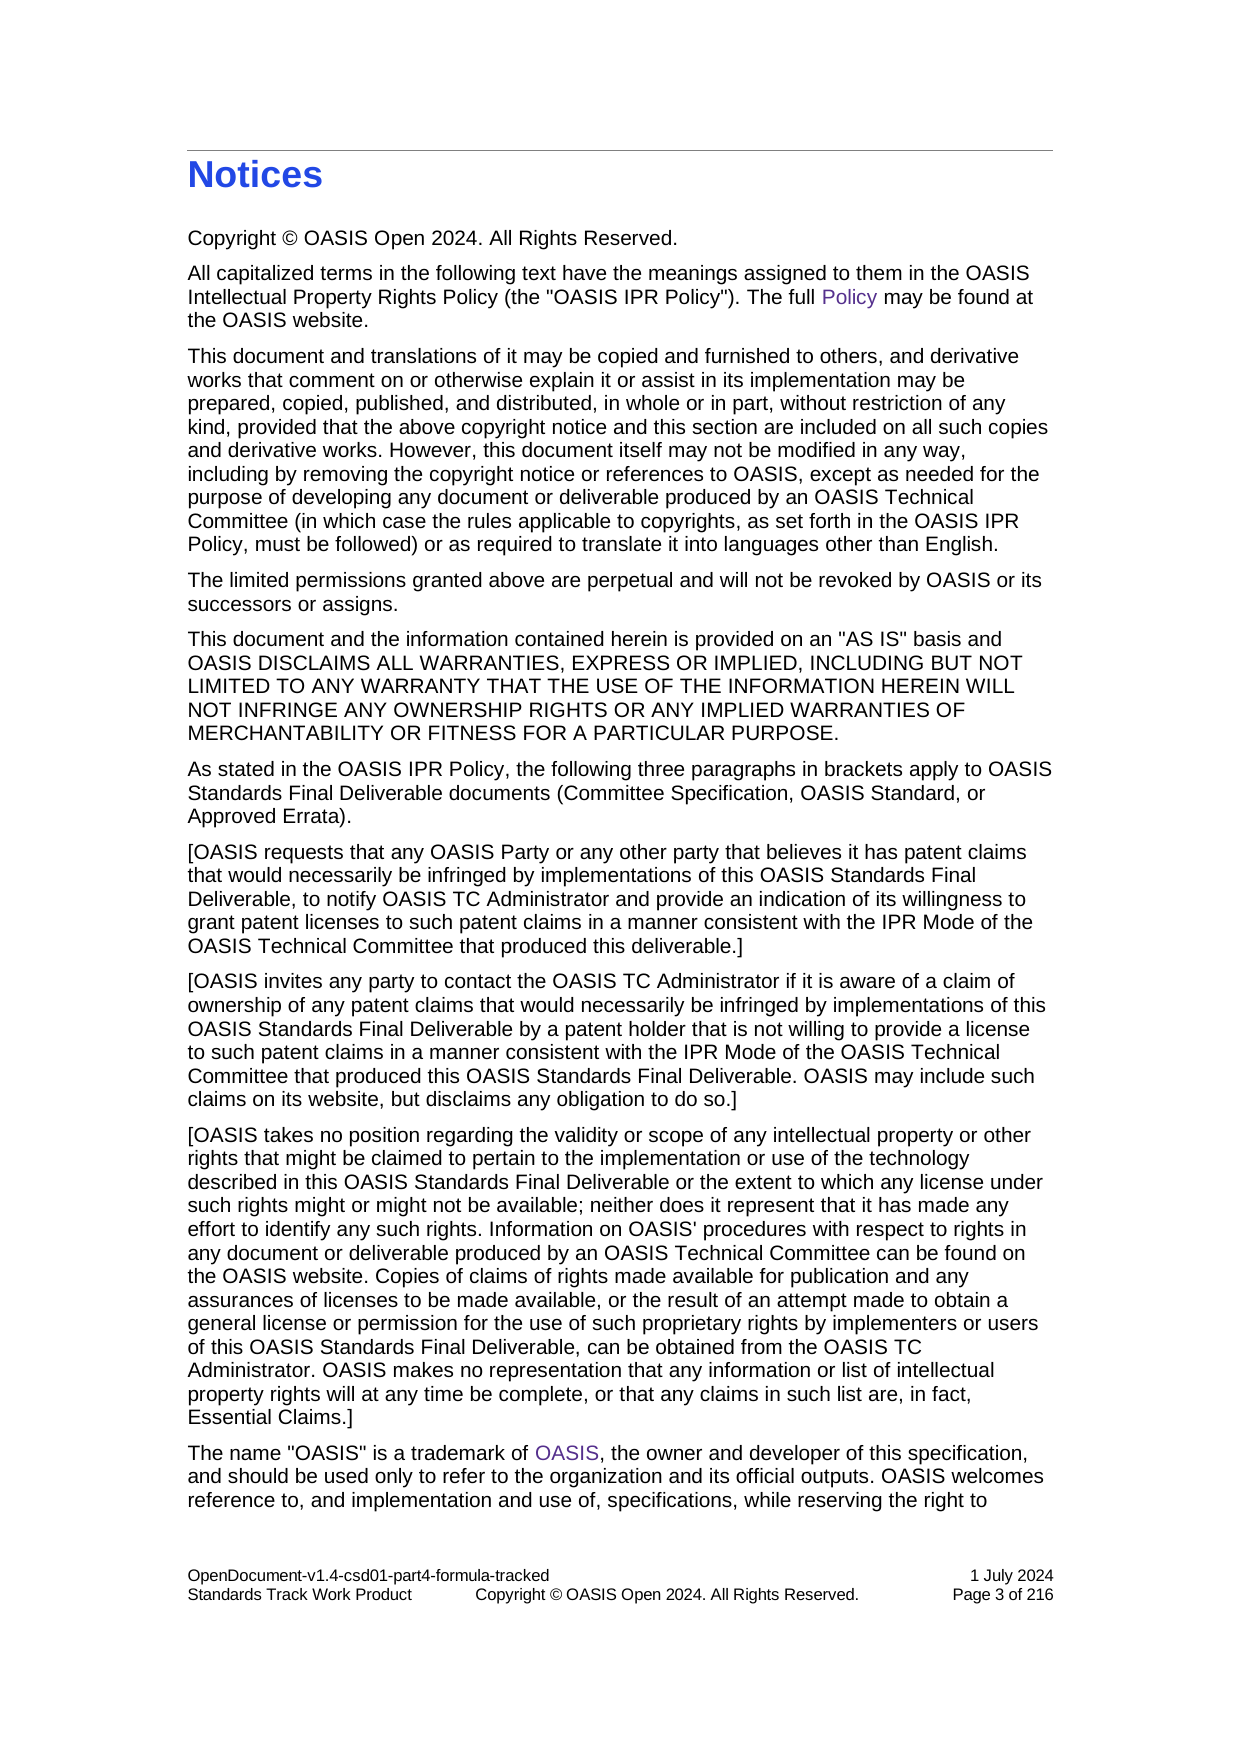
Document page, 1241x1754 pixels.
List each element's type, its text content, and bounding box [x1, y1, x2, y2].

text [OASIS requests that any OASIS Party or any other party that believes it has patent claims that would necessarily be infringed by implementations of this OASIS Standards Final Deliverable, to notify OASIS TC Administrator and provide an indication of its willingness to grant patent licenses to such patent claims in a manner consistent with the IPR Mode of the OASIS Technical Committee that produced this deliverable.] [187, 840, 1053, 958]
text This document and the information contained herein is provided on an "AS IS" basis and OASIS DISCLAIMS ALL WARRANTIES, EXPRESS OR IMPLIED, INCLUDING BUT NOT LIMITED TO ANY WARRANTY THAT THE USE OF THE INFORMATION HEREIN WILL NOT INFRINGE ANY OWNERSHIP RIGHTS OR ANY IMPLIED WARRANTIES OF MERCHANTABILITY OR FITNESS FOR A PARTICULAR PURPOSE. [187, 628, 1053, 745]
text Copyright © OASIS Open 2024. All Rights Reserved. [187, 226, 1053, 250]
text As stated in the OASIS IPR Policy, the following three paragraphs in brackets apply to OASIS Standards Final Deliverable documents (Committee Specification, OASIS Standard, or Approved Errata). [187, 757, 1053, 828]
text The name "OASIS" is a trademark of OASIS, the owner and developer of this specification, and should be used only to refer to the organization and its official outputs. OASIS welcomes reference to, and implementation and use of, specifications, while reserving the right to [187, 1441, 1053, 1512]
subtitle Notices [187, 151, 1053, 195]
text This document and translations of it may be copied and furnished to others, and derivative works that comment on or otherwise explain it or assist in its implementation may be prepared, copied, published, and distributed, in whole or in part, without restriction of any kind, provided that the above copyright notice and this section are included on all such copies and derivative works. However, this document itself may not be modified in any way, including by removing the copyright notice or references to OASIS, except as needed for the purpose of developing any document or deliverable produced by an OASIS Technical Committee (in which case the rules applicable to copyrights, as set forth in the OASIS IPR Policy, must be followed) or as required to translate it into languages other than English. [187, 344, 1053, 556]
text The limited permissions granted above are perpetual and will not be revoked by OASIS or its successors or assigns. [187, 568, 1053, 616]
text [OASIS takes no position regarding the validity or scope of any intellectual property or other rights that might be claimed to pertain to the implementation or use of the technology described in this OASIS Standards Final Deliverable or the extent to which any license under such rights might or might not be available; neither does it represent that it has made any effort to identify any such rights. Information on OASIS' procedures with respect to rights in any document or deliverable produced by an OASIS Technical Committee can be found on the OASIS website. Copies of claims of rights made available for publication and any assurances of licenses to be made available, or the result of an attempt made to obtain a general license or permission for the use of such proprietary rights by implementers or users of this OASIS Standards Final Deliverable, can be obtained from the OASIS TC Administrator. OASIS makes no representation that any information or list of intellectual property rights will at any time be complete, or that any claims in such list are, in fact, Essential Claims.] [187, 1123, 1053, 1429]
text All capitalized terms in the following text have the meanings assigned to them in the OASIS Intellectual Property Rights Policy (the "OASIS IPR Policy"). The full Policy may be found at the OASIS website. [187, 262, 1053, 332]
text [OASIS invites any party to contact the OASIS TC Administrator if it is aware of a claim of ownership of any patent claims that would necessarily be infringed by implementations of this OASIS Standards Final Deliverable by a patent holder that is not willing to provide a license to such patent claims in a manner consistent with the IPR Mode of the OASIS Technical Committee that produced this OASIS Standards Final Deliverable. OASIS may include such claims on its website, but disclaims any obligation to do so.] [187, 970, 1053, 1111]
